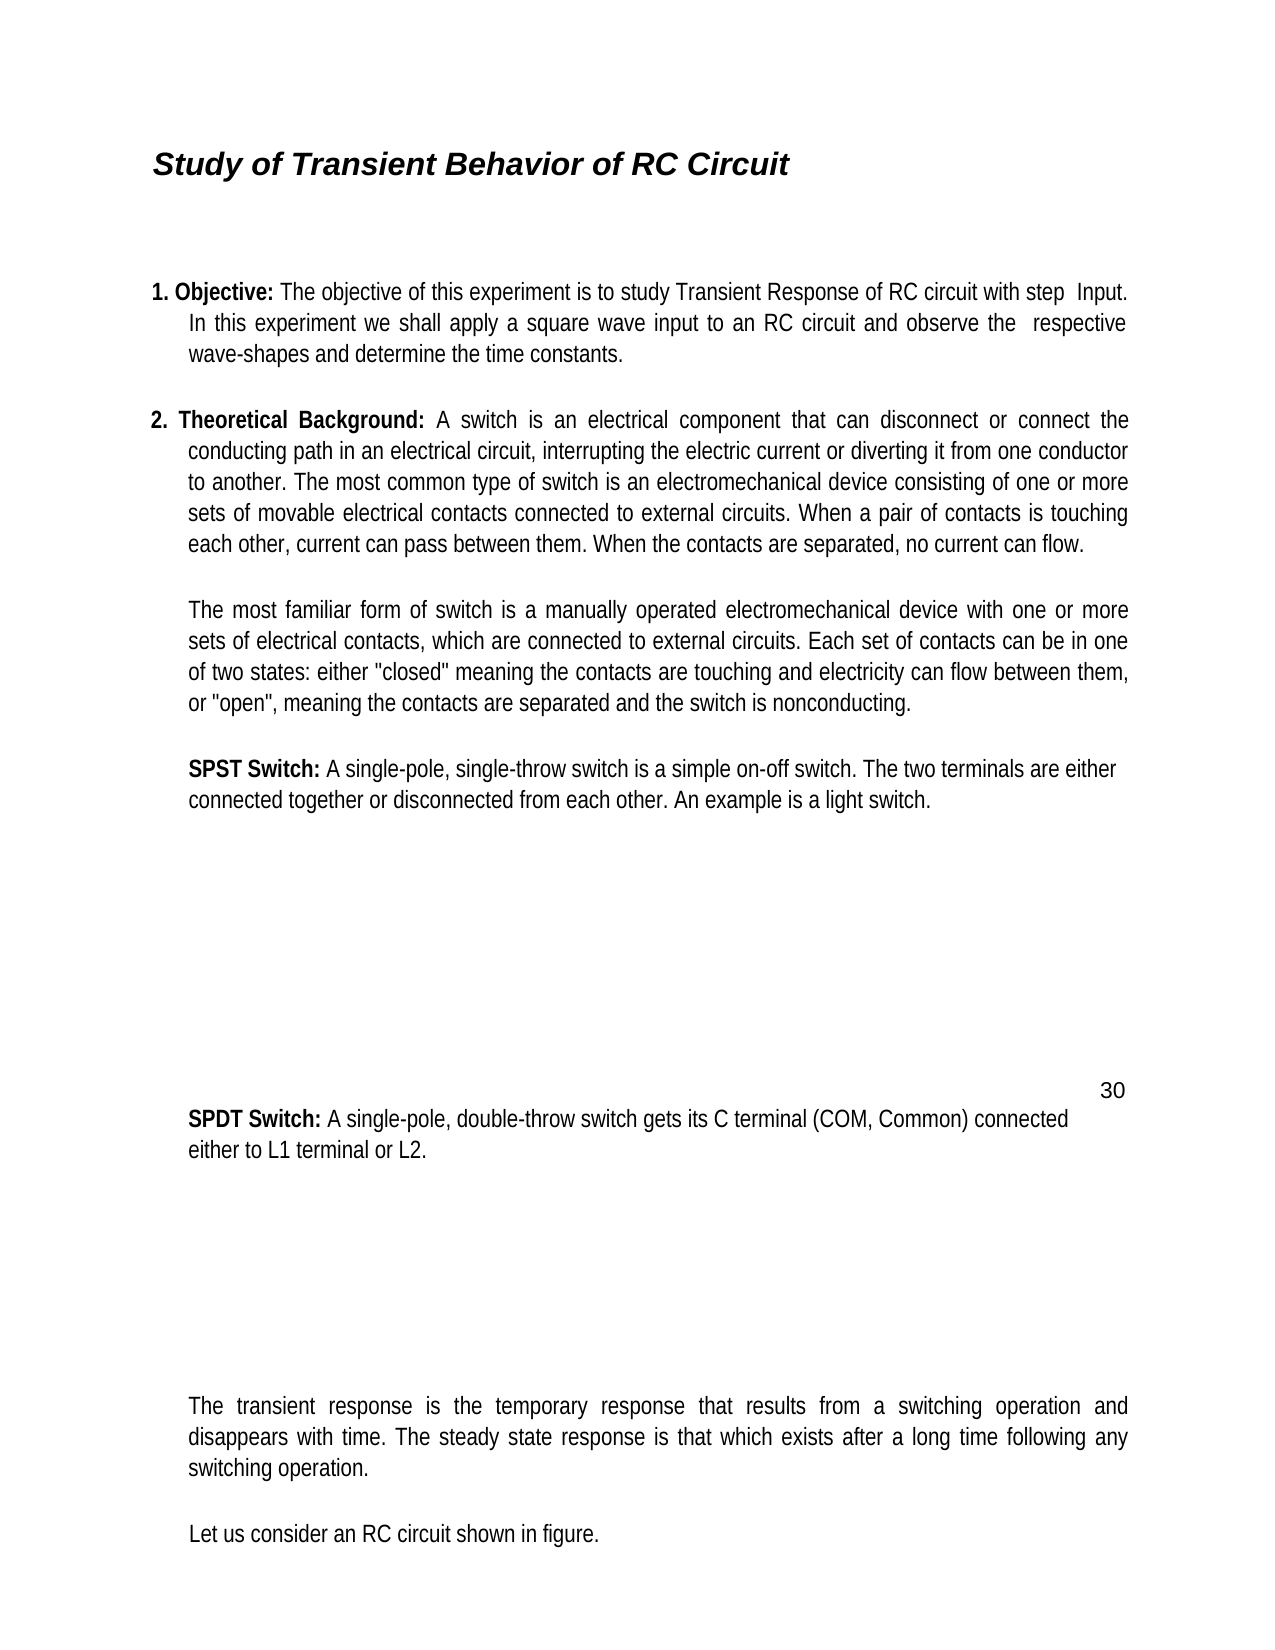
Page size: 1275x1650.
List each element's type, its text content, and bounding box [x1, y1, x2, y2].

text 1. Objective: The objective of this experiment is to study Transient Response of RC circuit with step Input. In this experiment we shall apply a square wave input to an RC circuit and observe the respective wave-shapes and determine the time constants. [152, 277, 1130, 368]
text 2. Theoretical Background: A switch is an electrical component that can disconnect or connect the conducting path in an electrical circuit, interrupting the electric current or diverting it from one conductor to another. The most common type of switch is an electromechanical device consisting of one or more sets of movable electrical contacts connected to external circuits. When a pair of contacts is touching each other, current can pass between them. When the contacts are separated, no current can flow. [151, 405, 1131, 558]
text The transient response is the temporary response that results from a switching operation and disappears with time. The steady state response is that which exists after a long time following any switching operation. [188, 1391, 1131, 1482]
text SPST Switch: A single-pole, single-throw switch is a simple on-off switch. The two terminals are either connected together or disconnected from each other. An example is a light switch. [188, 754, 1131, 814]
text SPDT Switch: A single-pole, double-throw switch gets its C terminal (COM, Common) connected either to L1 terminal or L2. [188, 1104, 1131, 1163]
text 30 [134, 1077, 1125, 1104]
text The most familiar form of switch is a manually operated electromechanical device with one or more sets of electrical contacts, which are connected to external circuits. Each set of contacts can be in one of two states: either "closed" meaning the contacts are touching and electricity can flow between them, or "open", meaning the contacts are separated and the switch is nonconducting. [188, 595, 1131, 717]
text Let us consider an RC circuit shown in figure. [189, 1519, 1221, 1547]
picture [187, 852, 623, 912]
text Study of Transient Behavior of RC Circuit [153, 145, 1221, 182]
